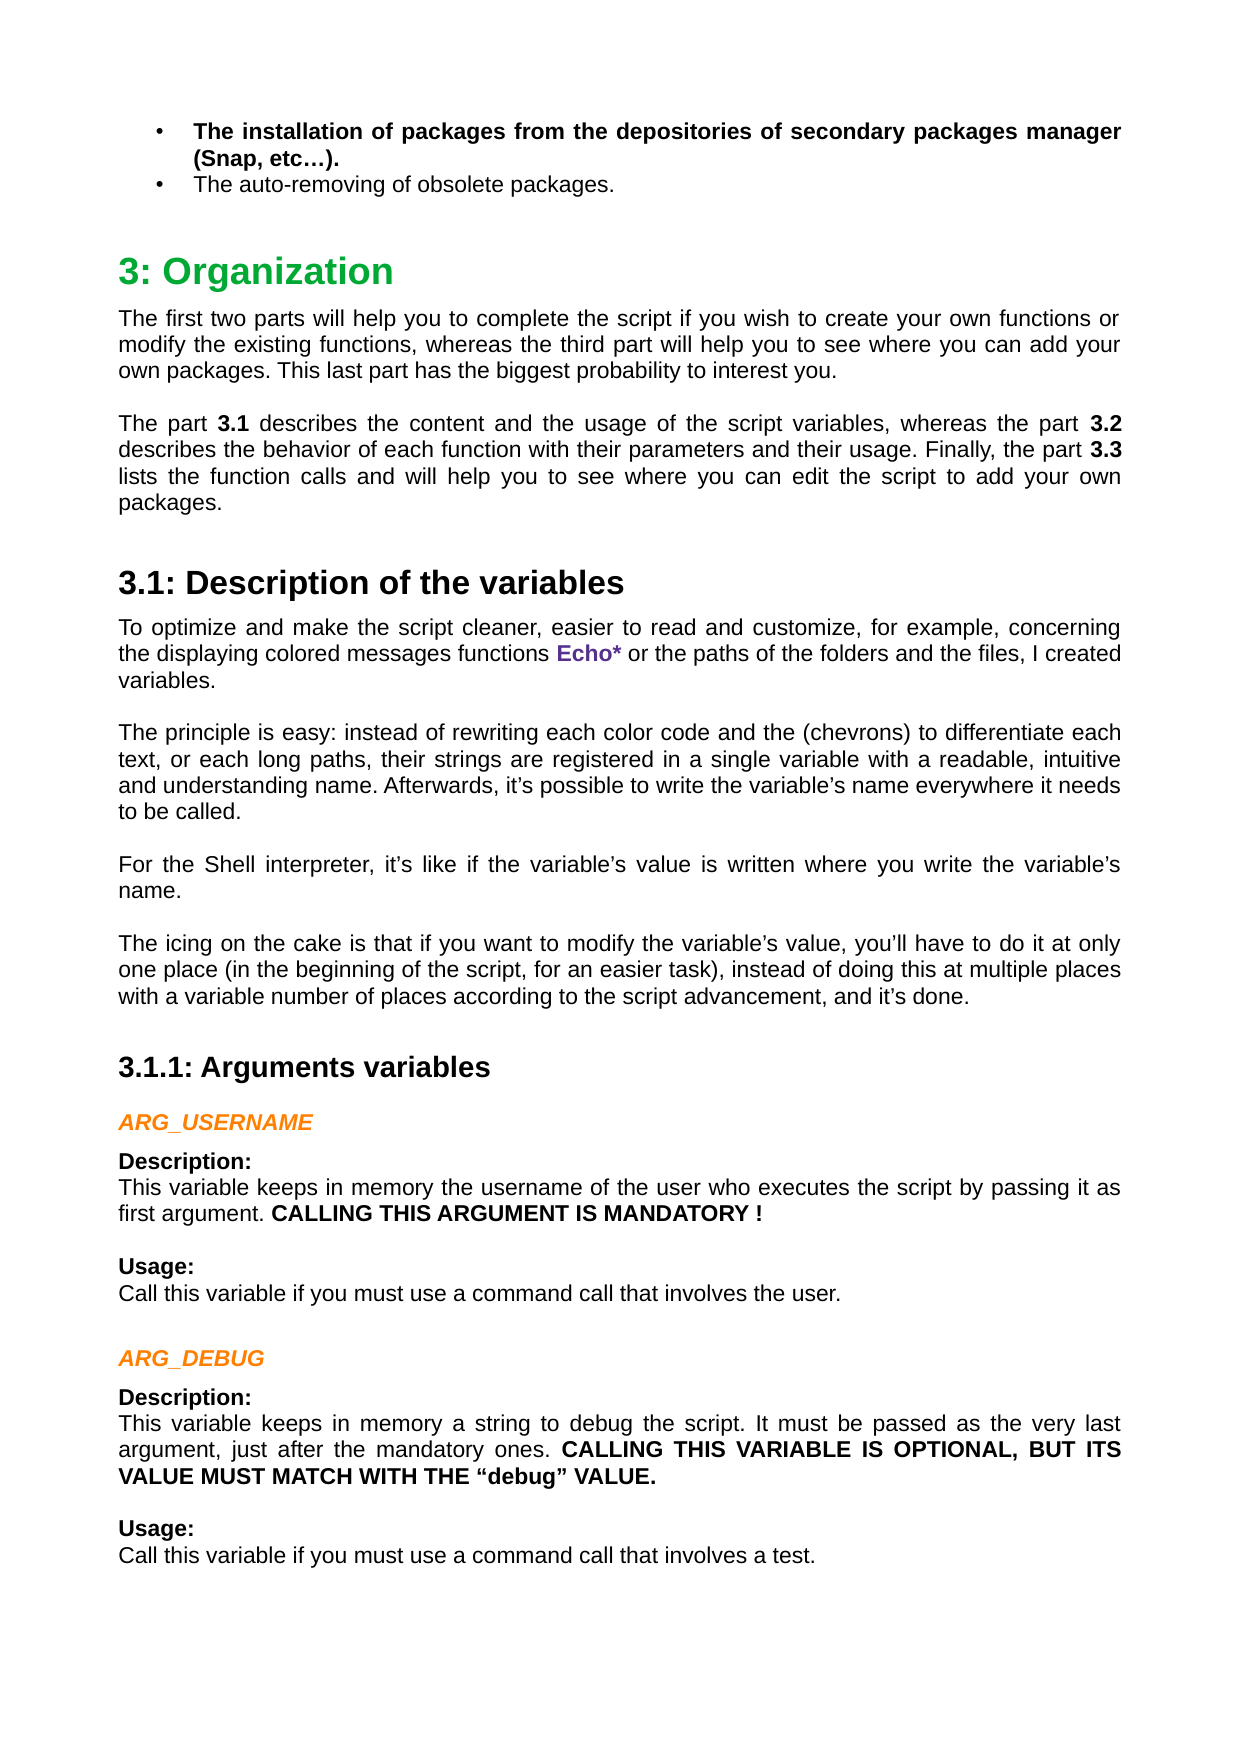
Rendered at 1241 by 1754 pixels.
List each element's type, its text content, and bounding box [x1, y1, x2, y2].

text The icing on the cake is that if you want to modify the variable’s value, you’ll have to do it at only one place (in the beginning of the script, for an easier task), instead of doing this at multiple places with a variable number of places according to the script advancement, and it’s done. [118, 930, 1122, 1009]
subtitle 3: Organization [118, 248, 1122, 292]
text Description: [118, 1148, 1122, 1174]
text Description: [118, 1383, 1122, 1410]
list The auto-removing of obsolete packages. [156, 171, 1122, 197]
text Usage: [118, 1515, 1122, 1542]
list The installation of packages from the depositories of secondary packages manager (Snap, etc…). [156, 118, 1122, 171]
subtitle ARG_DEBUG [118, 1345, 1122, 1371]
text Usage: [118, 1253, 1122, 1279]
subtitle 3.1: Description of the variables [118, 563, 1122, 601]
text This variable keeps in memory a string to debug the script. It must be passed as the very last argument, just after the mandatory ones. CALLING THIS VARIABLE IS OPTIONAL, BUT ITS VALUE MUST MATCH WITH THE “debug” VALUE. [118, 1410, 1122, 1489]
text To optimize and make the script cleaner, easier to read and customize, for example, concerning the displaying colored messages functions Echo* or the paths of the folders and the files, I created variables. [118, 614, 1122, 693]
text The principle is easy: instead of rewriting each color code and the (chevrons) to differentiate each text, or each long paths, their strings are registered in a single variable with a readable, intuitive and understanding name. Afterwards, it’s possible to write the variable’s name everywhere it needs to be called. [118, 719, 1122, 825]
text For the Shell interpreter, it’s like if the variable’s value is written where you write the variable’s name. [118, 851, 1122, 904]
text Call this variable if you must use a command call that involves a test. [118, 1542, 1122, 1568]
text The part 3.1 describes the content and the usage of the script variables, whereas the part 3.2 describes the behavior of each function with their parameters and their usage. Finally, the part 3.3 lists the function calls and will help you to see where you can edit the script to add your own packages. [118, 410, 1122, 516]
subtitle ARG_USERNAME [118, 1109, 1122, 1135]
text The first two parts will help you to complete the script if you wish to create your own functions or modify the existing functions, whereas the third part will help you to see where you can add your own packages. This last part has the biggest probability to interest you. [118, 305, 1122, 384]
subtitle 3.1.1: Arguments variables [118, 1050, 1122, 1084]
text Call this variable if you must use a command call that involves the user. [118, 1279, 1122, 1306]
text This variable keeps in memory the username of the user who executes the script by passing it as first argument. CALLING THIS ARGUMENT IS MANDATORY ! [118, 1174, 1122, 1227]
